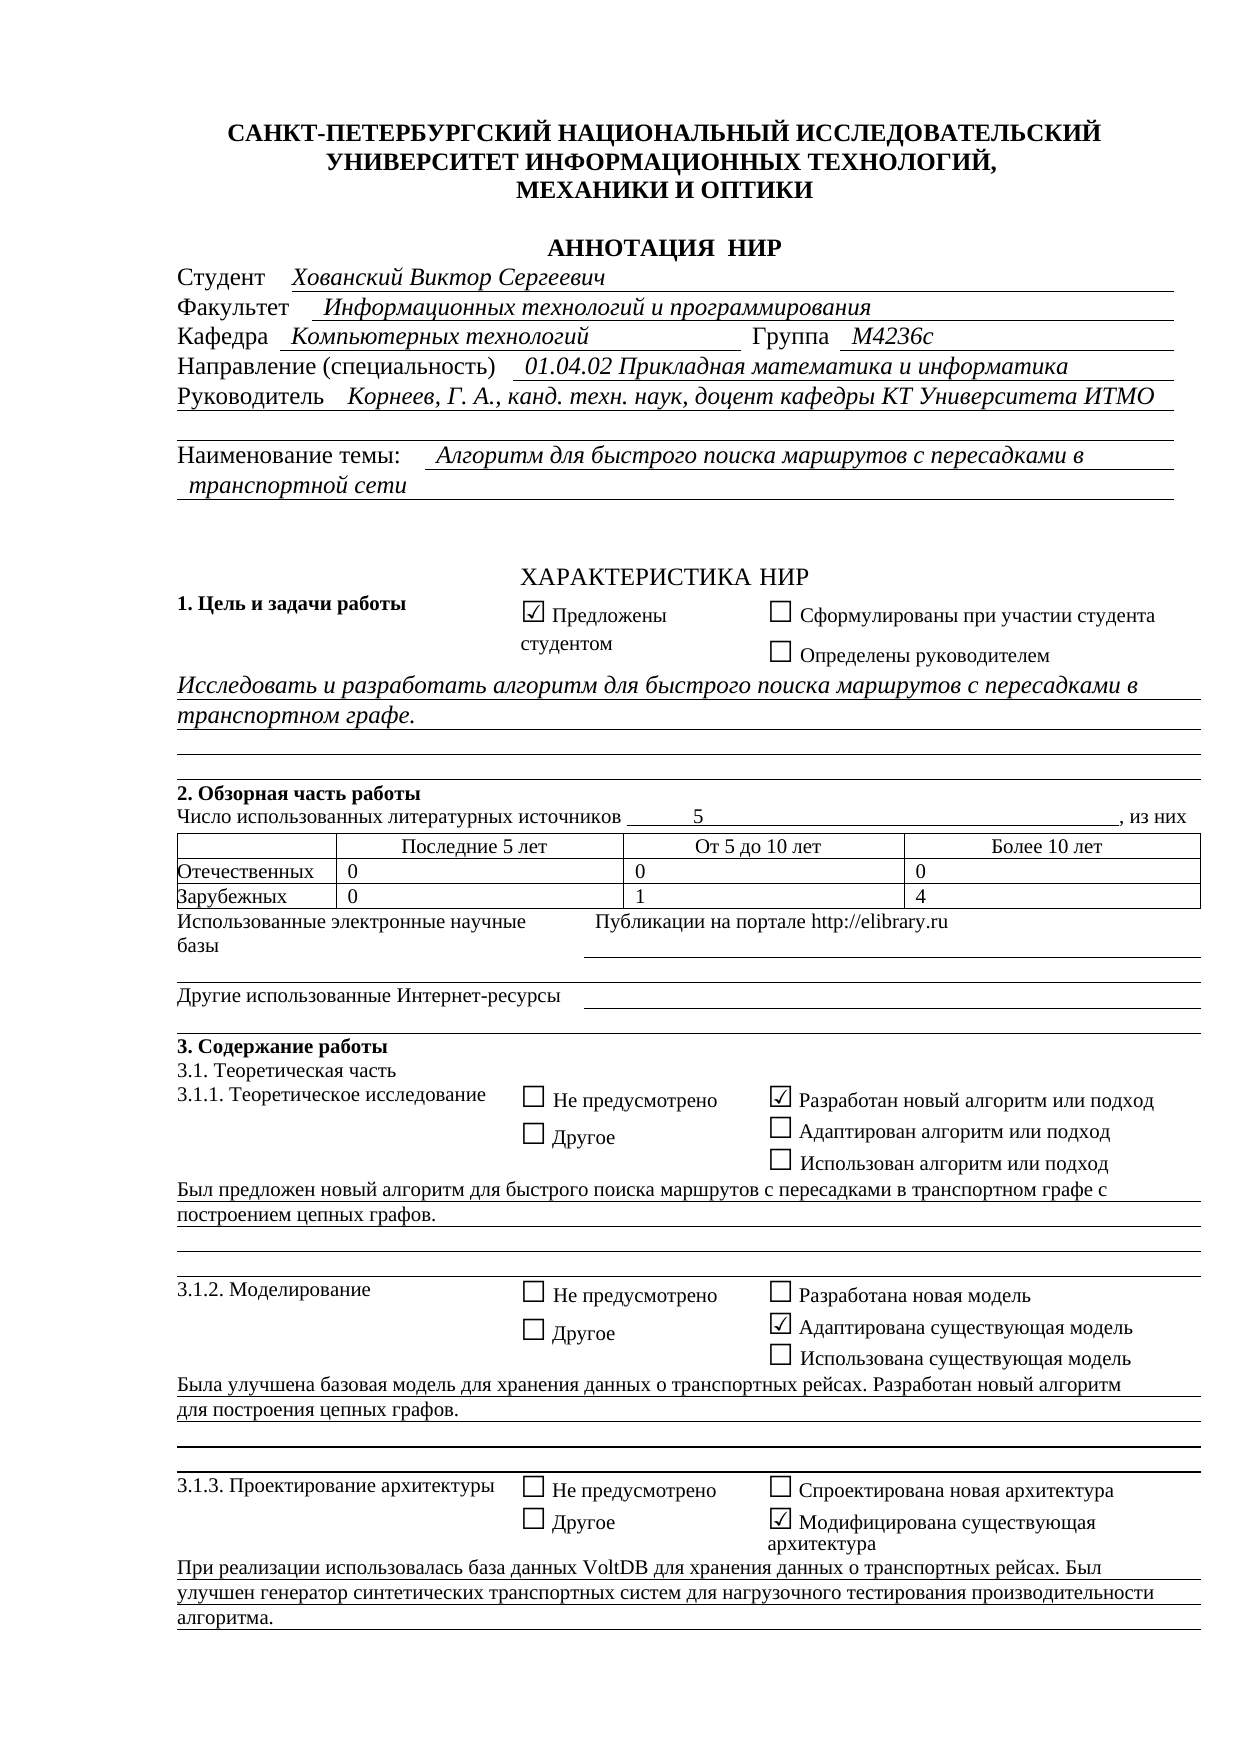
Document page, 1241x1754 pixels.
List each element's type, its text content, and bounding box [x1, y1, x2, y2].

table_cell транспортной сети [177, 469, 1174, 499]
table_cell ☐ Не предусмотрено ☐ Другое [509, 1082, 756, 1177]
table_cell [177, 411, 1174, 439]
table_header Студент [177, 262, 292, 291]
table_cell Использованные электронные научные базы [177, 909, 583, 957]
text САНКТ-ПЕТЕРБУРГСКИЙ НАЦИОНАЛЬНЫЙ ИССЛЕДОВАТЕЛЬСКИЙ УНИВЕРСИТЕТ ИНФОРМАЦИОННЫХ ТЕХНОЛОГИЙ, МЕХАНИКИ И ОПТИКИ [177, 118, 1152, 204]
table_cell 01.04.02 Прикладная математика и информатика [513, 350, 1174, 380]
table_cell Корнеев, Г. А., канд. техн. наук, доцент кафедры КТ Университета ИТМО [336, 380, 1174, 410]
table_cell для построения цепных графов. [177, 1397, 1201, 1421]
table_cell [584, 983, 1201, 1007]
table_cell Компьютерных технологий [280, 320, 741, 350]
table_cell 3.1.1. Теоретическое исследование [177, 1082, 509, 1177]
table_header ☑ Предложены студентом [509, 591, 756, 671]
table_cell 3.1.3. Проектирование архитектуры [177, 1473, 509, 1555]
table_cell Более 10 лет [905, 834, 1200, 858]
table_cell 4 [905, 884, 1200, 908]
table_cell [177, 730, 1201, 754]
table_cell ☐ Разработана новая модель ☑ Адаптирована существующая модель ☐ Использована существующая модель [756, 1277, 1201, 1372]
table_cell алгоритма. [177, 1605, 1201, 1629]
table_cell Исследовать и разработать алгоритм для быстрого поиска маршрутов с пересадками в [177, 671, 1201, 699]
table_header ☐ Сформулированы при участии студента [756, 591, 1201, 631]
table_cell [177, 1422, 1201, 1446]
table_cell Был предложен новый алгоритм для быстрого поиска маршрутов с пересадками в транспортном графе с [177, 1177, 1201, 1201]
table_header Хованский Виктор Сергеевич [292, 262, 1174, 291]
table_cell Зарубежных [178, 884, 336, 908]
table_cell Алгоритм для быстрого поиска маршрутов с пересадками в [425, 441, 1174, 469]
table_cell [177, 957, 1201, 982]
table_cell транспортном графе. [177, 700, 1201, 729]
table_cell ☐ Не предусмотрено ☐ Другое [509, 1277, 756, 1372]
text ХАРАКТЕРИСТИКА НИР [177, 558, 1152, 591]
table_cell улучшен генератор синтетических транспортных систем для нагрузочного тестирования производительности [177, 1580, 1201, 1604]
table_cell [178, 834, 336, 858]
table_cell [177, 631, 509, 671]
table_cell Руководитель [177, 380, 336, 410]
table_cell Публикации на портале http://elibrary.ru [584, 909, 1201, 957]
table_cell ☑ Разработан новый алгоритм или подход ☐ Адаптирован алгоритм или подход ☐ Использован алгоритм или подход [756, 1082, 1201, 1177]
table_cell 1 [624, 884, 904, 908]
table_cell M4236с [840, 321, 1174, 350]
table_cell [177, 500, 1174, 529]
table_cell Другие использованные Интернет-ресурсы [177, 983, 583, 1007]
table_cell 3. Содержание работы [177, 1034, 1201, 1058]
table_cell Группа [741, 321, 840, 350]
table_cell Отечественных [178, 859, 336, 883]
table_header 1. Цель и задачи работы [177, 591, 509, 631]
table_cell 0 [337, 884, 623, 908]
table_cell От 5 до 10 лет [624, 834, 904, 858]
table_cell Информационных технологий и программирования [312, 292, 1174, 320]
table_cell Последние 5 лет [337, 834, 623, 858]
table_cell ☐ Определены руководителем [756, 631, 1201, 671]
table_cell 3.1.2. Моделирование [177, 1277, 509, 1372]
table_cell построением цепных графов. [177, 1202, 1201, 1226]
table_cell Наименование темы: [177, 441, 425, 469]
table_cell При реализации использовалась база данных VoltDB для хранения данных о транспортных рейсах. Был [177, 1555, 1201, 1579]
table_cell Была улучшена базовая модель для хранения данных о транспортных рейсах. Разработан новый алгоритм [177, 1372, 1201, 1396]
table_cell [177, 1227, 1201, 1251]
table_cell Число использованных литературных источников 5 , из них [177, 805, 1201, 833]
table_cell 0 [337, 859, 623, 883]
table_cell ☐ Не предусмотрено ☐ Другое [509, 1473, 756, 1555]
table_cell [177, 1448, 1201, 1471]
table_cell [177, 1008, 1201, 1032]
table_cell Факультет [177, 291, 312, 320]
table_cell 2. Обзорная часть работы [177, 780, 1201, 804]
table_cell 3.1. Теоретическая часть [177, 1058, 1201, 1082]
text АННОТАЦИЯ НИР [177, 233, 1152, 262]
table_cell [177, 1252, 1201, 1276]
table_cell 0 [905, 859, 1200, 883]
table_cell [177, 755, 1201, 779]
table_cell Кафедра [177, 320, 279, 350]
table_cell Направление (специальность) [177, 350, 513, 380]
table_cell 0 [624, 859, 904, 883]
table_cell ☐ Спроектирована новая архитектура ☑ Модифицирована существующая архитектура [756, 1473, 1201, 1555]
